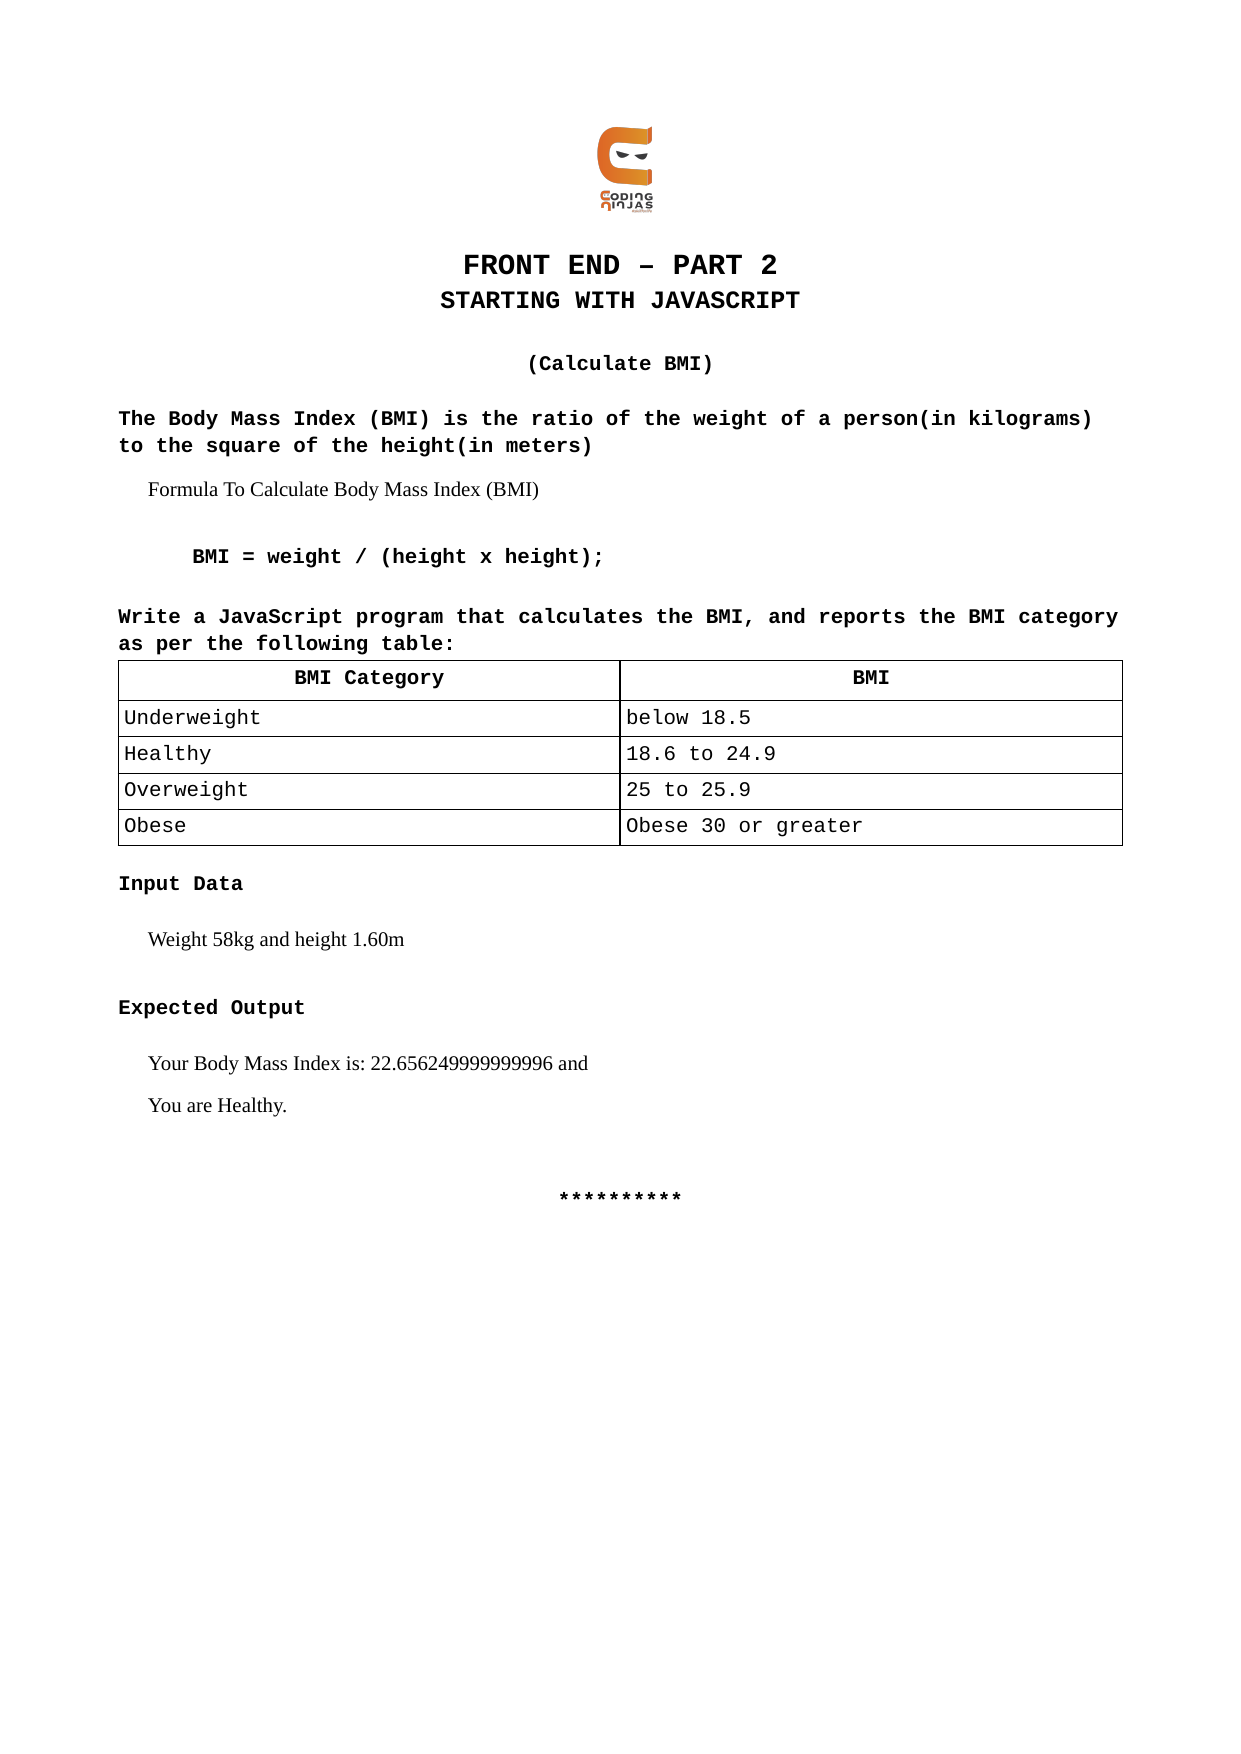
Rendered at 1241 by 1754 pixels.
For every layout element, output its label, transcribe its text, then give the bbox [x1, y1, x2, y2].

table_cell Underweight [119, 701, 619, 736]
table_cell 18.6 to 24.9 [621, 737, 1122, 772]
text You are Healthy. [148, 1093, 1122, 1117]
text STARTING WITH JAVASCRIPT [118, 288, 1122, 316]
table_cell below 18.5 [621, 701, 1122, 736]
table_cell Healthy [119, 737, 619, 772]
text FRONT END – PART 2 [118, 250, 1122, 283]
table_header BMI Category [119, 661, 619, 700]
table_cell Overweight [119, 774, 619, 808]
text The Body Mass Index (BMI) is the ratio of the weight of a person(in kilograms) to the square of the height(in meters) [118, 407, 1122, 458]
text ********** [118, 1190, 1122, 1213]
text Write a JavaScript program that calculates the BMI, and reports the BMI category as per the following table: [118, 606, 1122, 657]
text Your Body Mass Index is: 22.656249999999996 and [148, 1051, 1122, 1075]
table_cell Obese 30 or greater [621, 810, 1122, 845]
text Input Data [118, 873, 1122, 897]
table_cell Obese [119, 810, 619, 845]
table_header BMI [621, 661, 1122, 700]
text Formula To Calculate Body Mass Index (BMI) [148, 476, 1122, 501]
text BMI = weight / (height x height); [192, 546, 1122, 569]
text (Calculate BMI) [118, 353, 1122, 377]
text Expected Output [118, 997, 1122, 1020]
table_cell 25 to 25.9 [621, 774, 1122, 808]
text Weight 58kg and height 1.60m [148, 927, 1122, 951]
picture [578, 122, 672, 217]
